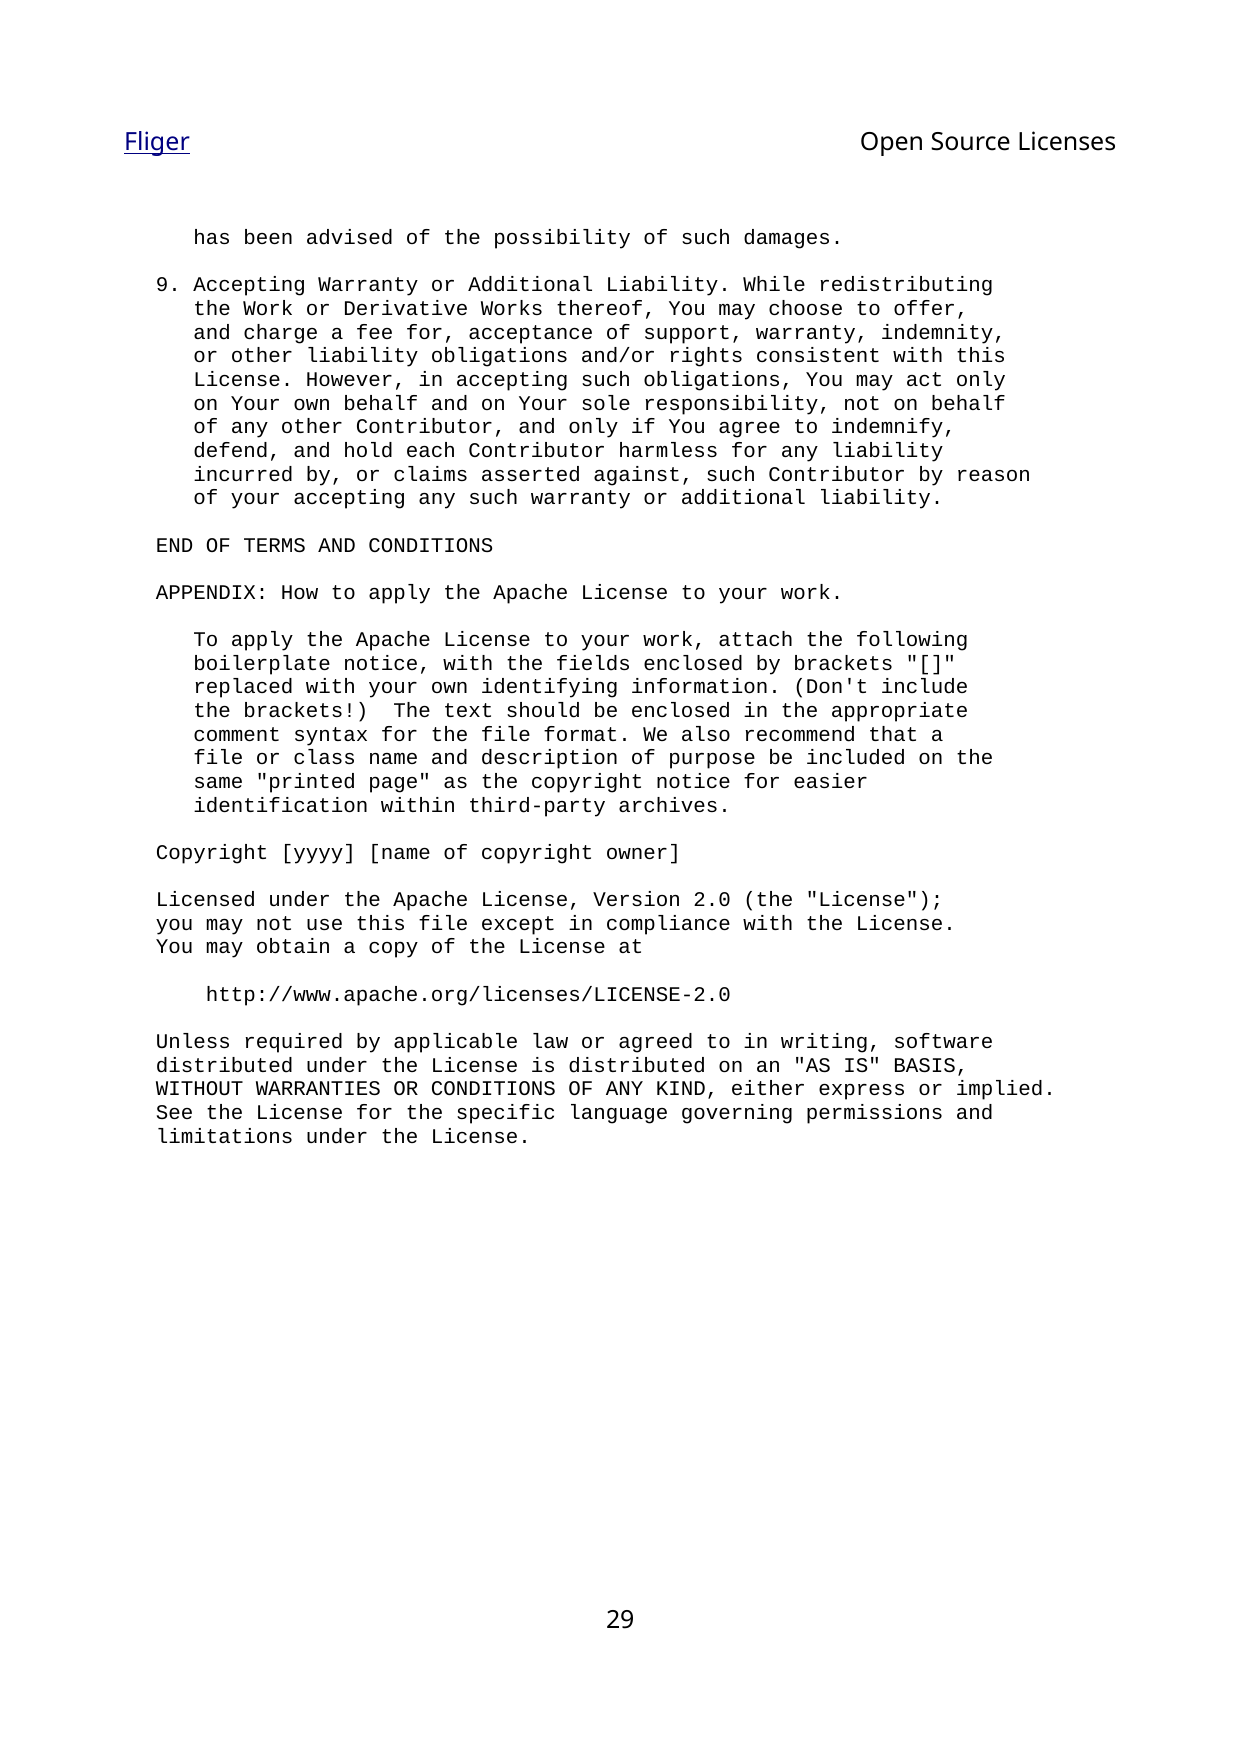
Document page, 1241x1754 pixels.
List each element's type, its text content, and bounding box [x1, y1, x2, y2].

text 9. Accepting Warranty or Additional Liability. While redistributing [118, 274, 1122, 298]
text of any other Contributor, and only if You agree to indemnify, [118, 416, 1122, 440]
text Unless required by applicable law or agreed to in writing, software [118, 1031, 1122, 1055]
text you may not use this file except in compliance with the License. [118, 913, 1122, 937]
text identification within third-party archives. [118, 795, 1122, 818]
text http://www.apache.org/licenses/LICENSE-2.0 [118, 984, 1122, 1007]
text distributed under the License is distributed on an "AS IS" BASIS, [118, 1055, 1122, 1078]
text See the License for the specific language governing permissions and [118, 1102, 1122, 1126]
text END OF TERMS AND CONDITIONS [118, 534, 1122, 558]
text or other liability obligations and/or rights consistent with this [118, 345, 1122, 369]
text has been advised of the possibility of such damages. [118, 227, 1122, 251]
text comment syntax for the file format. We also recommend that a [118, 724, 1122, 747]
text and charge a fee for, acceptance of support, warranty, indemnity, [118, 322, 1122, 345]
text You may obtain a copy of the License at [118, 937, 1122, 960]
text the Work or Derivative Works thereof, You may choose to offer, [118, 298, 1122, 322]
text on Your own behalf and on Your sole responsibility, not on behalf [118, 393, 1122, 416]
text of your accepting any such warranty or additional liability. [118, 487, 1122, 511]
text defend, and hold each Contributor harmless for any liability [118, 440, 1122, 464]
text To apply the Apache License to your work, attach the following [118, 629, 1122, 653]
text the brackets!) The text should be enclosed in the appropriate [118, 700, 1122, 724]
text Licensed under the Apache License, Version 2.0 (the "License"); [118, 889, 1122, 913]
text boilerplate notice, with the fields enclosed by brackets "[]" [118, 653, 1122, 676]
text Copyright [yyyy] [name of copyright owner] [118, 842, 1122, 866]
text file or class name and description of purpose be included on the [118, 747, 1122, 771]
text limitations under the License. [118, 1126, 1122, 1149]
text WITHOUT WARRANTIES OR CONDITIONS OF ANY KIND, either express or implied. [118, 1078, 1122, 1102]
text License. However, in accepting such obligations, You may act only [118, 369, 1122, 393]
text replaced with your own identifying information. (Don't include [118, 676, 1122, 700]
text incurred by, or claims asserted against, such Contributor by reason [118, 464, 1122, 487]
text APPENDIX: How to apply the Apache License to your work. [118, 582, 1122, 606]
text same "printed page" as the copyright notice for easier [118, 771, 1122, 795]
